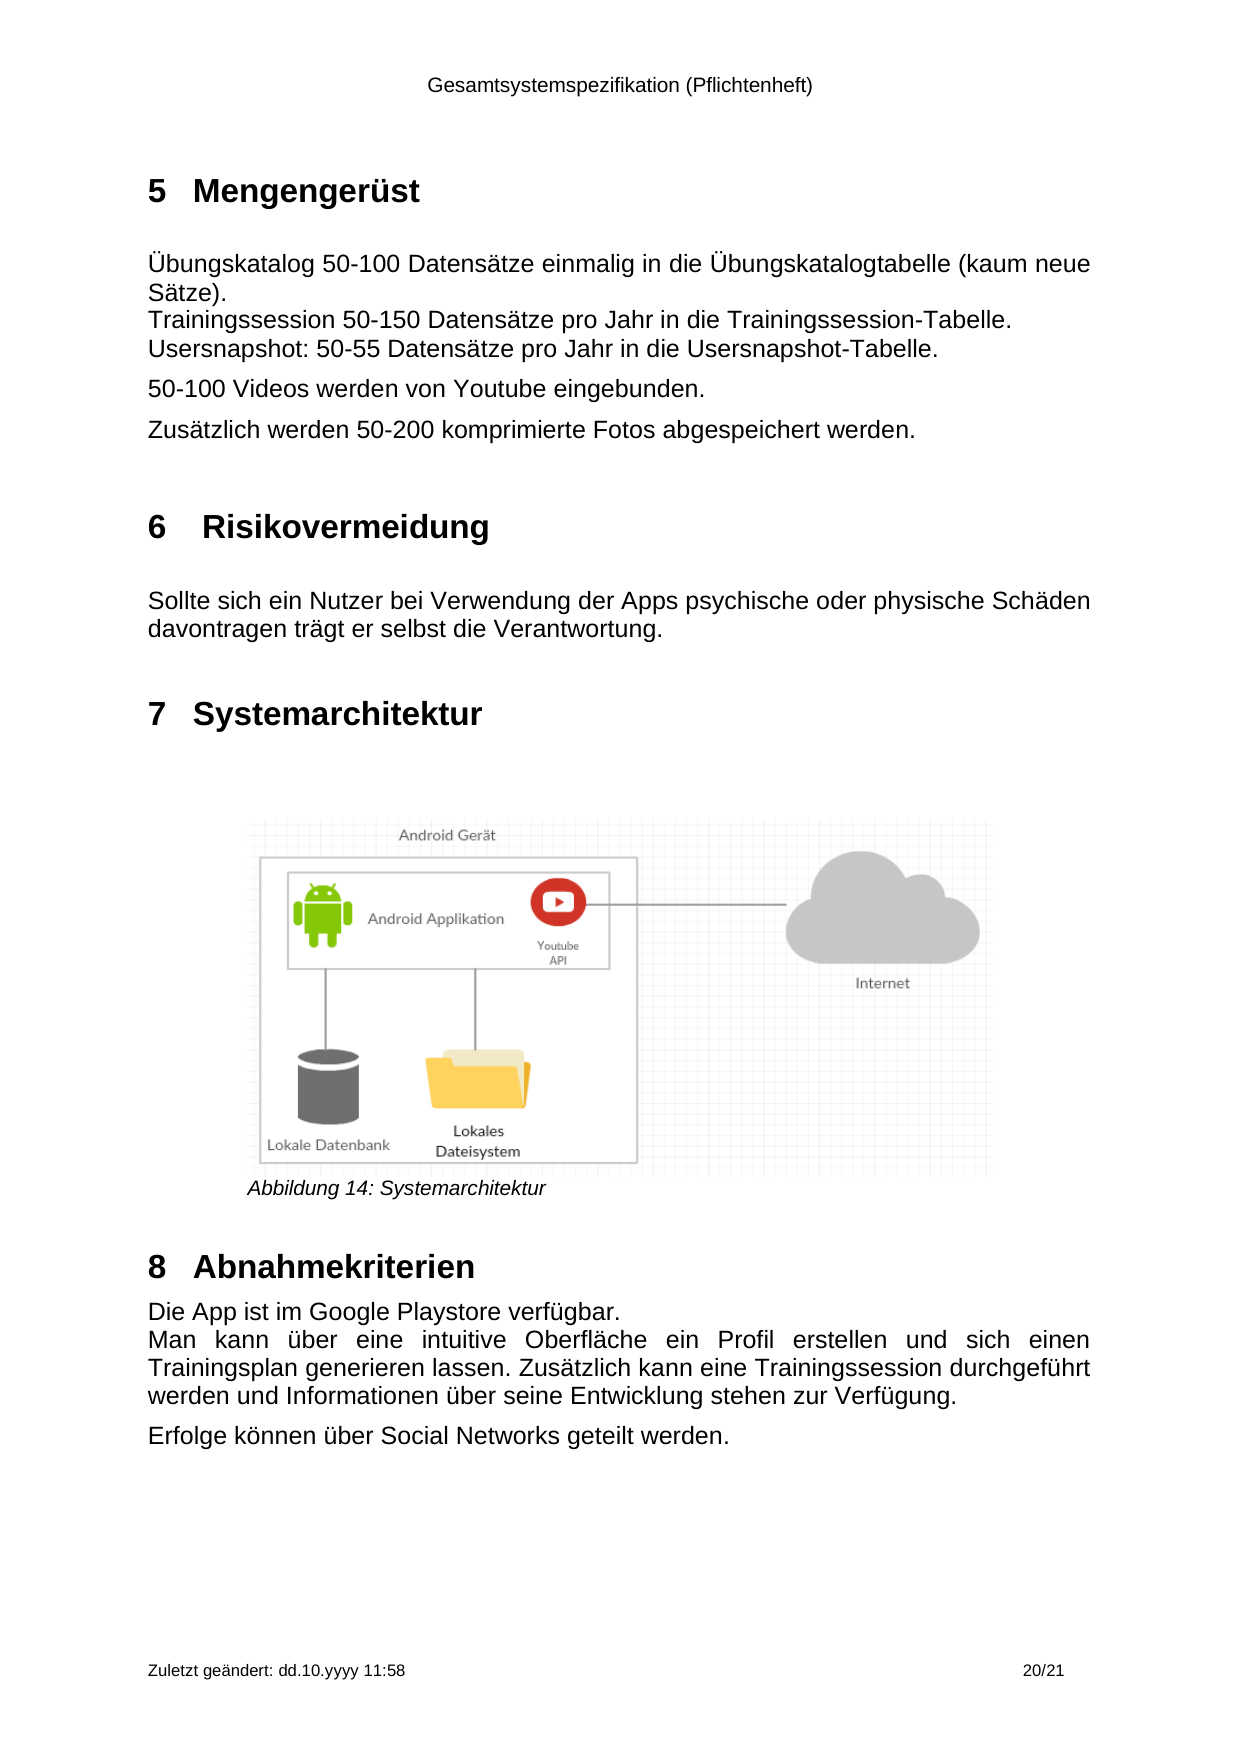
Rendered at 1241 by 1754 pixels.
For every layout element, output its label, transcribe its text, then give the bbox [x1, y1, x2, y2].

picture [247, 819, 993, 1177]
text Trainingssession 50-150 Datensätze pro Jahr in die Trainingssession-Tabelle. [148, 306, 1092, 334]
subtitle Mengengerüst [148, 173, 1092, 210]
text Übungskatalog 50-100 Datensätze einmalig in die Übungskatalogtabelle (kaum neue Sätze). [148, 250, 1092, 306]
text Man kann über eine intuitive Oberfläche ein Profil erstellen und sich einen Trainingsplan generieren lassen. Zusätzlich kann eine Trainingssession durchgeführt werden und Informationen über seine Entwicklung stehen zur Verfügung. [148, 1326, 1092, 1409]
text 50-100 Videos werden von Youtube eingebunden. [148, 375, 1092, 403]
text Zusätzlich werden 50-200 komprimierte Fotos abgespeichert werden. [148, 415, 1092, 443]
text Erfolge können über Social Networks geteilt werden. [148, 1422, 1092, 1450]
text Die App ist im Google Playstore verfügbar. [148, 1297, 1092, 1326]
text Sollte sich ein Nutzer bei Verwendung der Apps psychische oder physische Schäden davontragen trägt er selbst die Verantwortung. [148, 586, 1092, 642]
subtitle Abnahmekriterien [148, 1248, 1092, 1285]
text Usersnapshot: 50-55 Datensätze pro Jahr in die Usersnapshot-Tabelle. [148, 334, 1092, 362]
subtitle Risikovermeidung [148, 509, 1092, 546]
subtitle Systemarchitektur [148, 695, 1092, 732]
text Abbildung 14: Systemarchitektur [247, 1177, 993, 1200]
